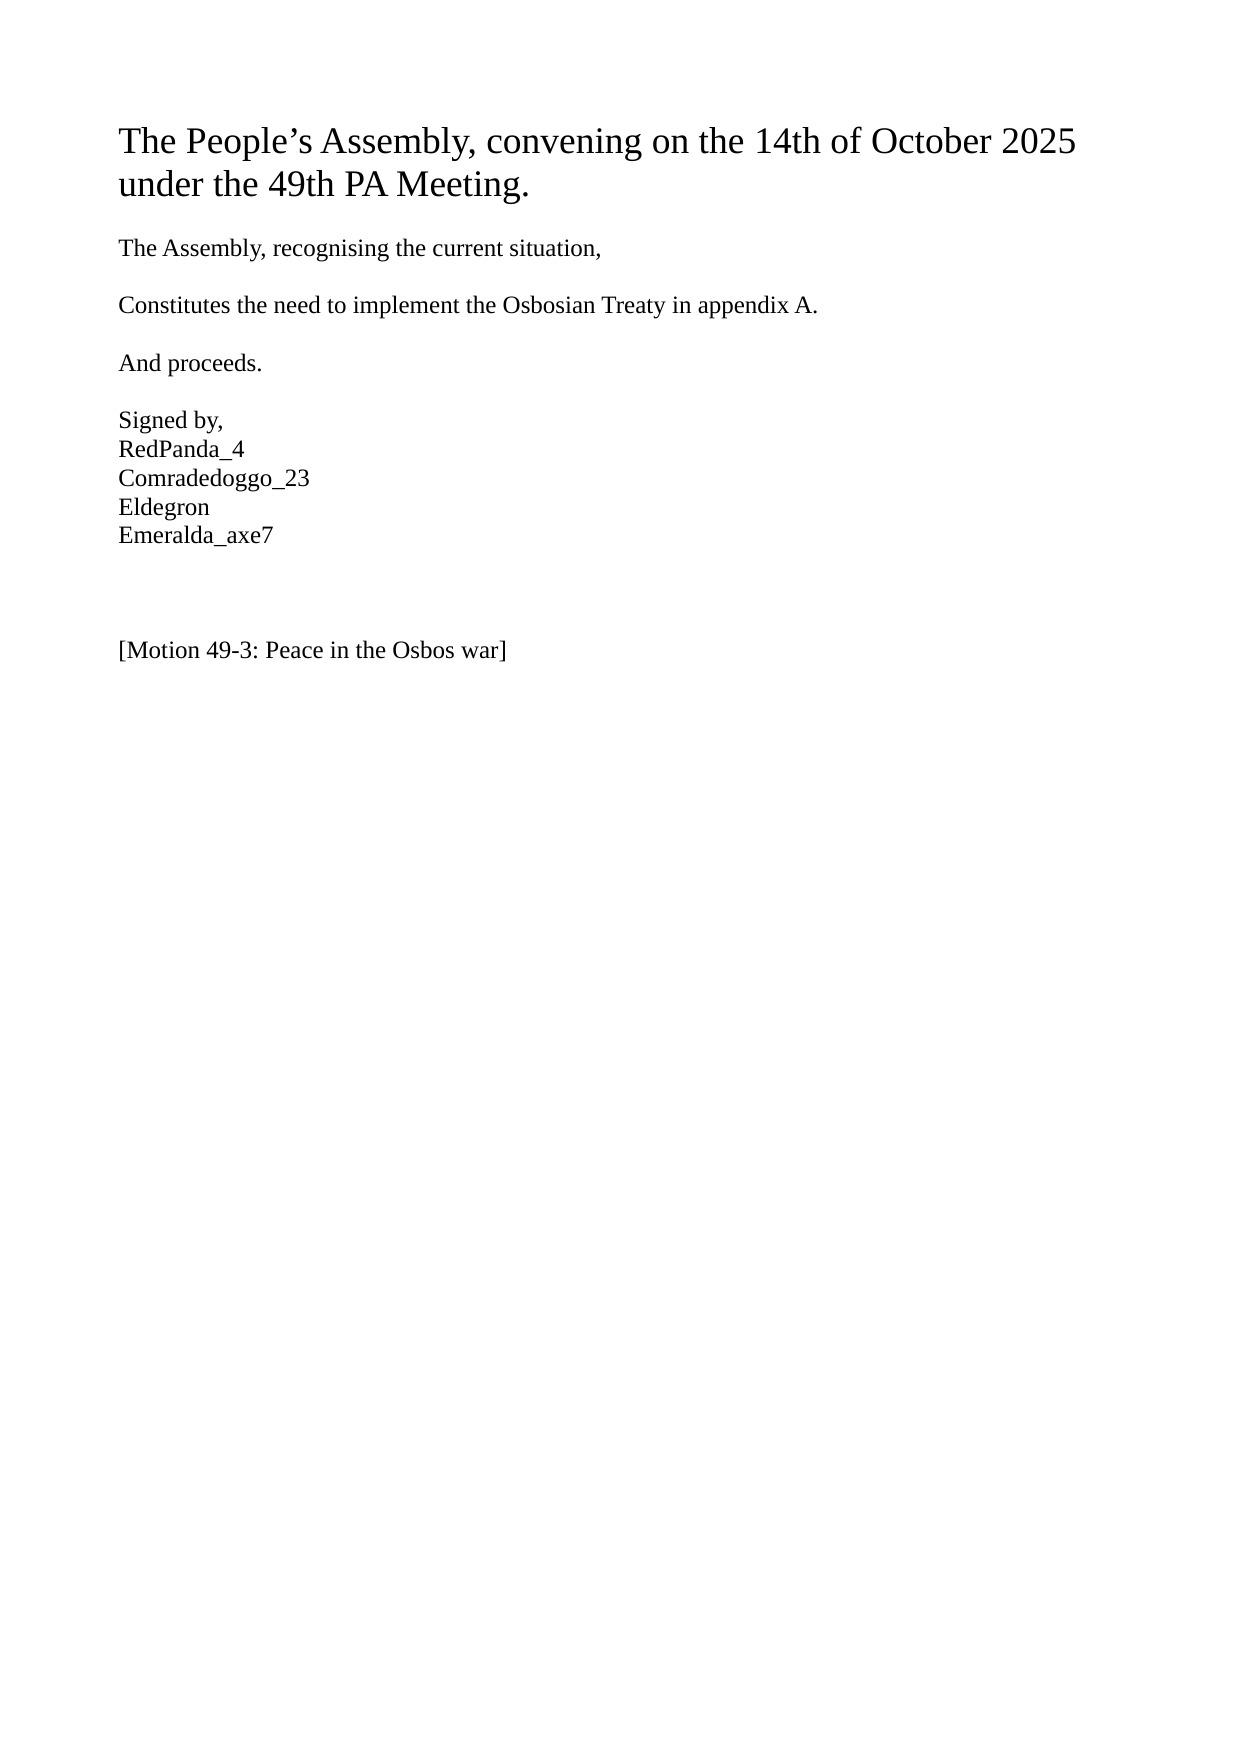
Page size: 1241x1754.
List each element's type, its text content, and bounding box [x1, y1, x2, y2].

text And proceeds. [118, 348, 1122, 377]
text RedPanda_4 [118, 434, 1122, 463]
text Emeralda_axe7 [118, 521, 1122, 549]
text Eldegron [118, 492, 1122, 521]
text [Motion 49-3: Peace in the Osbos war] [118, 636, 1122, 664]
text The People’s Assembly, convening on the 14th of October 2025 under the 49th PA Meeting. [118, 118, 1122, 204]
text Comradedoggo_23 [118, 463, 1122, 492]
text Constitutes the need to implement the Osbosian Treaty in appendix A. [118, 291, 1122, 319]
text Signed by, [118, 406, 1122, 434]
text The Assembly, recognising the current situation, [118, 233, 1122, 262]
